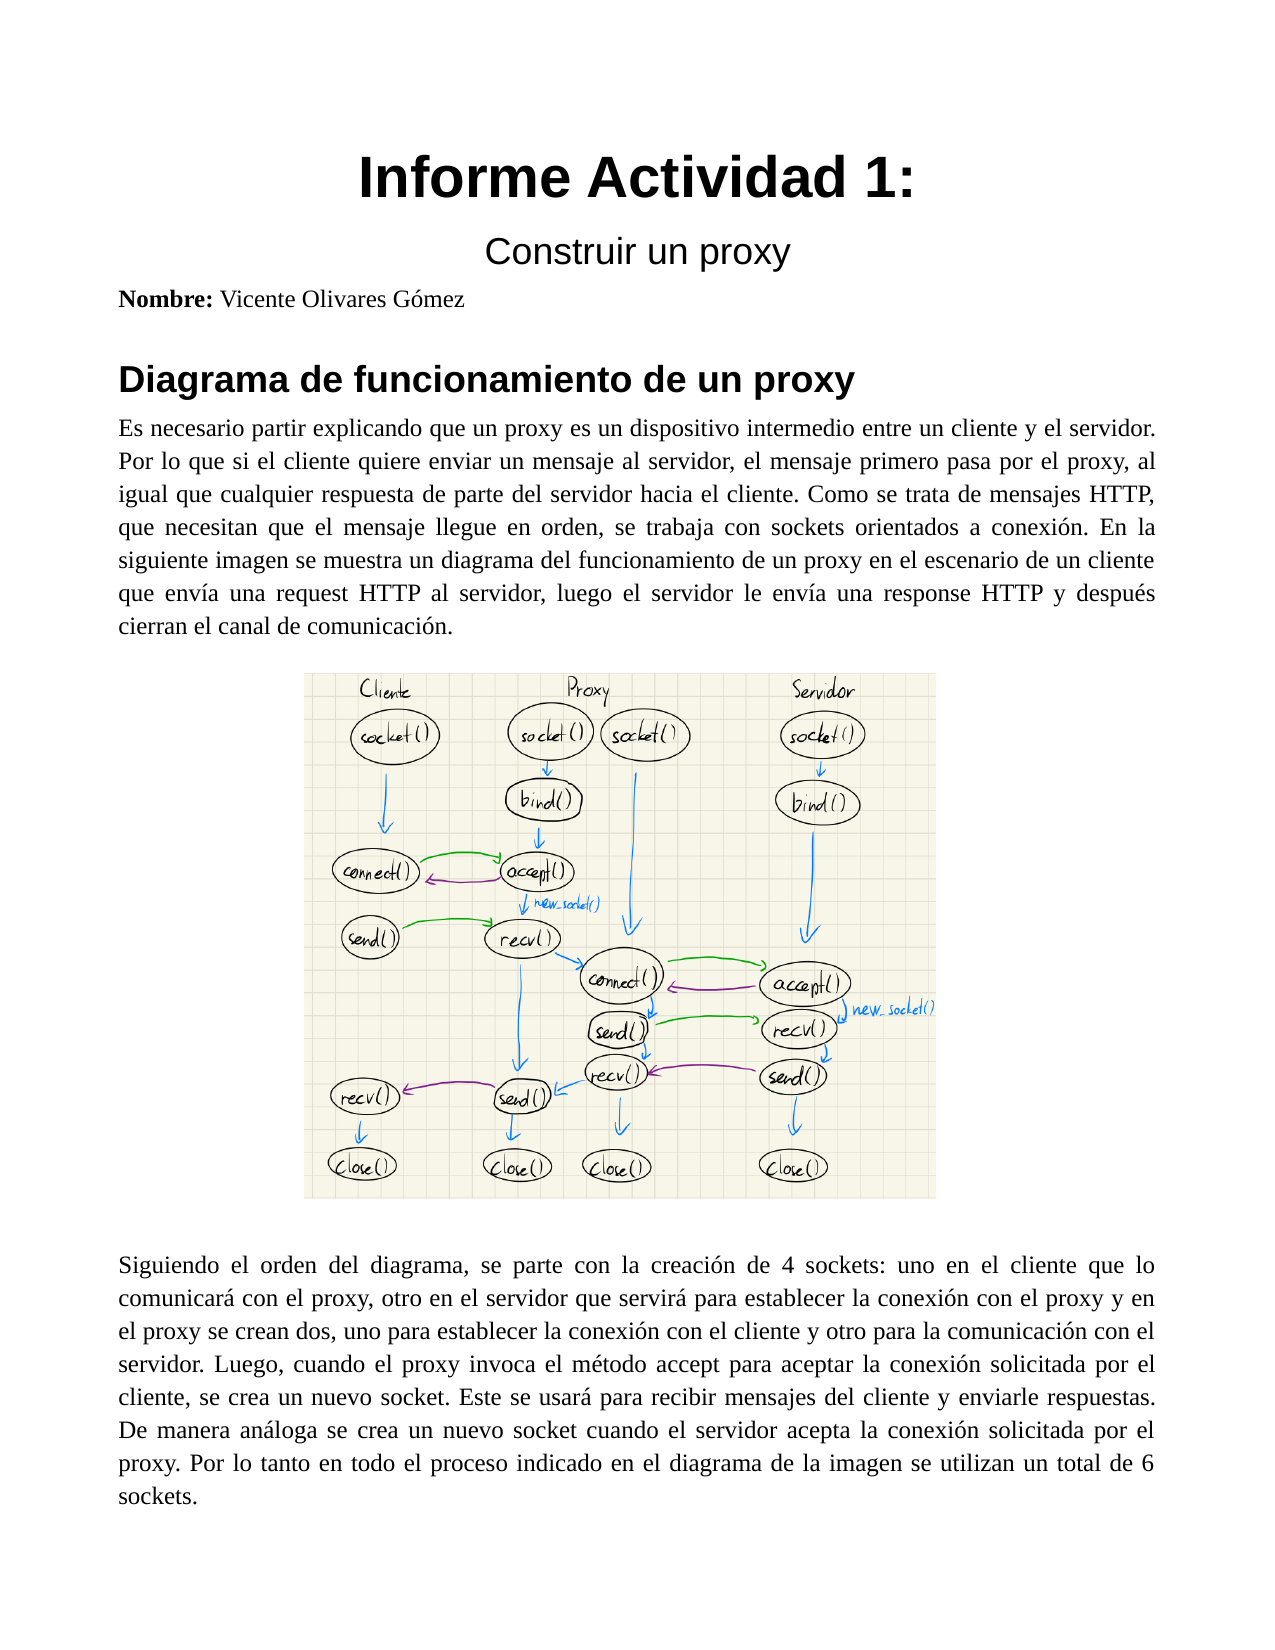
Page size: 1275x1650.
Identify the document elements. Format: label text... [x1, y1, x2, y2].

subtitle Construir un proxy [118, 229, 1157, 272]
text Es necesario partir explicando que un proxy es un dispositivo intermedio entre un cliente y el servidor. Por lo que si el cliente quiere enviar un mensaje al servidor, el mensaje primero pasa por el proxy, al igual que cualquier respuesta de parte del servidor hacia el cliente. Como se trata de mensajes HTTP, que necesitan que el mensaje llegue en orden, se trabaja con sockets orientados a conexión. En la siguiente imagen se muestra un diagrama del funcionamiento de un proxy en el escenario de un cliente que envía una request HTTP al servidor, luego el servidor le envía una response HTTP y después cierran el canal de comunicación. [118, 413, 1157, 640]
title Informe Actividad 1: [118, 143, 1157, 210]
picture [303, 673, 937, 1199]
subtitle Diagrama de funcionamiento de un proxy [118, 357, 1157, 400]
text Siguiendo el orden del diagrama, se parte con la creación de 4 sockets: uno en el cliente que lo comunicará con el proxy, otro en el servidor que servirá para establecer la conexión con el proxy y en el proxy se crean dos, uno para establecer la conexión con el cliente y otro para la comunicación con el servidor. Luego, cuando el proxy invoca el método accept para aceptar la conexión solicitada por el cliente, se crea un nuevo socket. Este se usará para recibir mensajes del cliente y enviarle respuestas. De manera análoga se crea un nuevo socket cuando el servidor acepta la conexión solicitada por el proxy. Por lo tanto en todo el proceso indicado en el diagrama de la imagen se utilizan un total de 6 sockets. [118, 1250, 1157, 1510]
text Nombre: Vicente Olivares Gómez [118, 284, 1157, 313]
